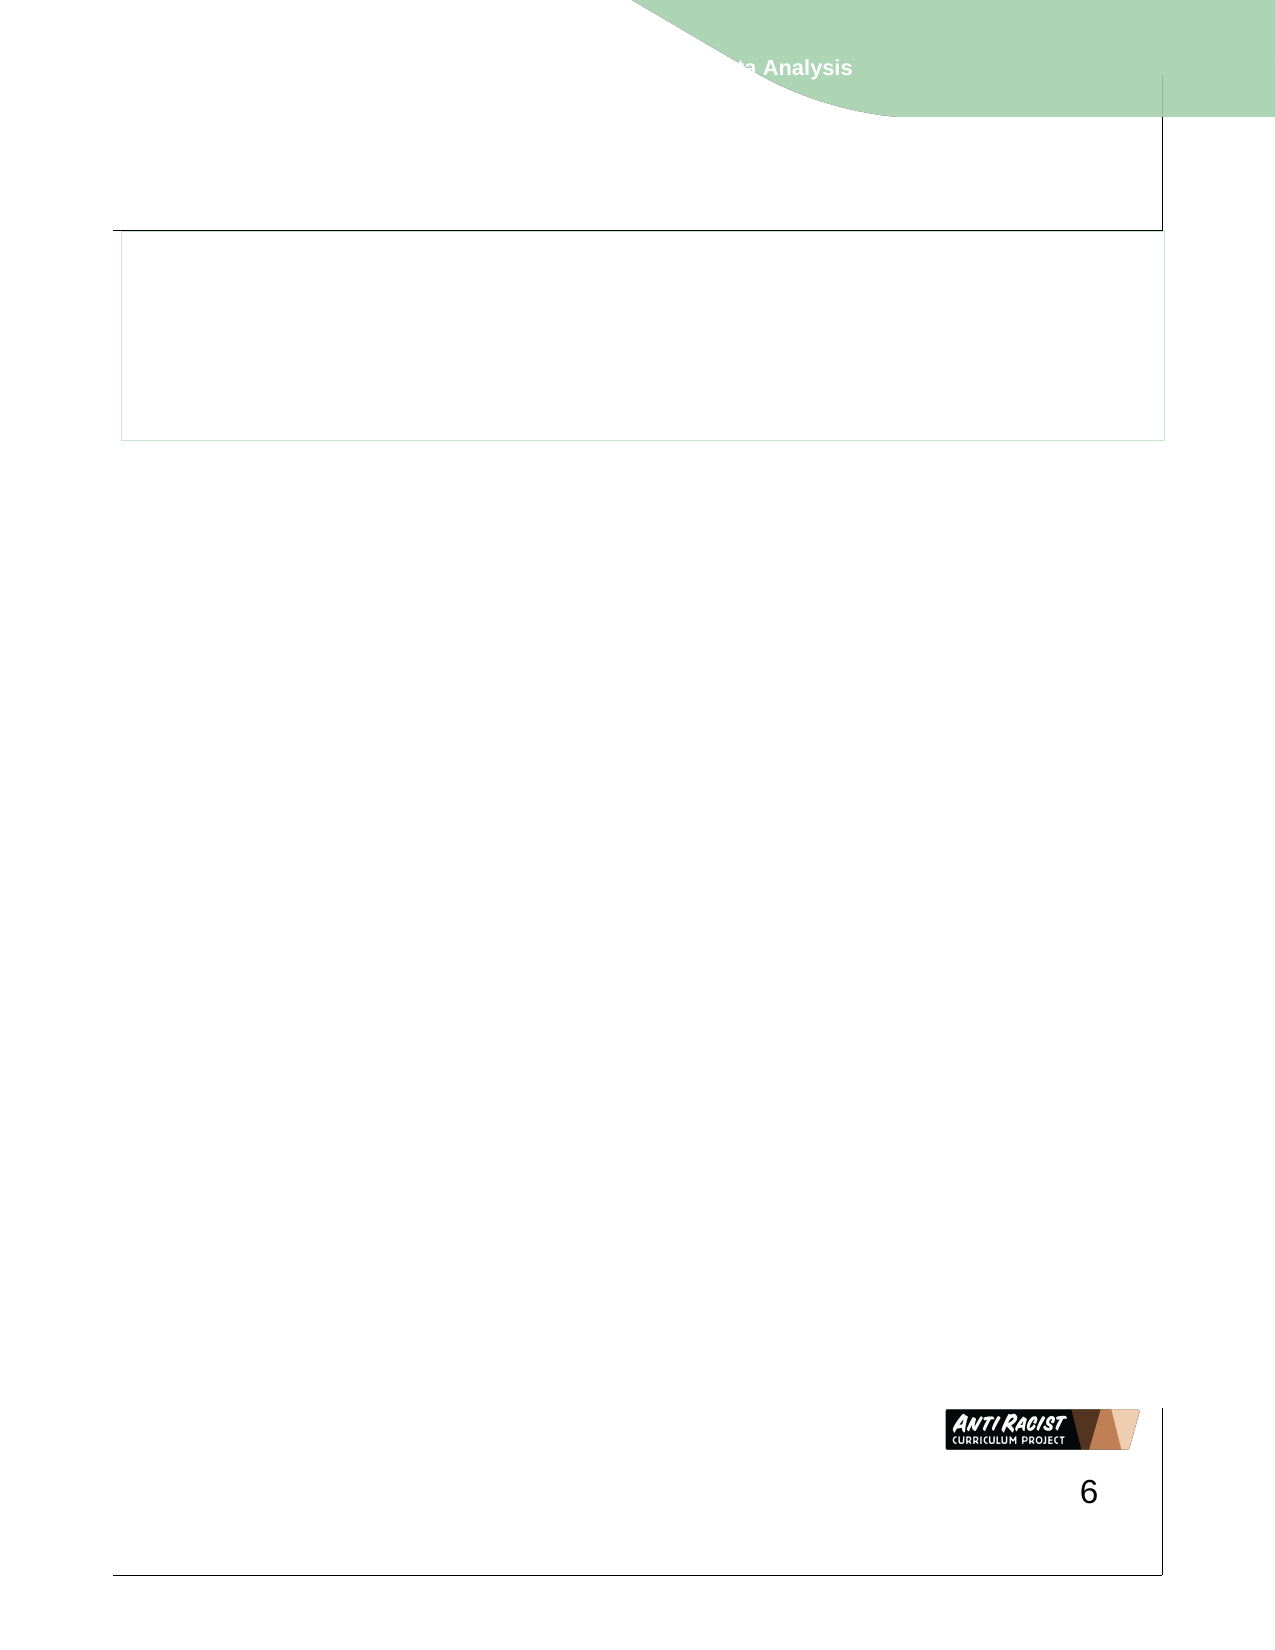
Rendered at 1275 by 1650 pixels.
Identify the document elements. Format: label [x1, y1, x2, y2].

table_header [122, 232, 1164, 439]
